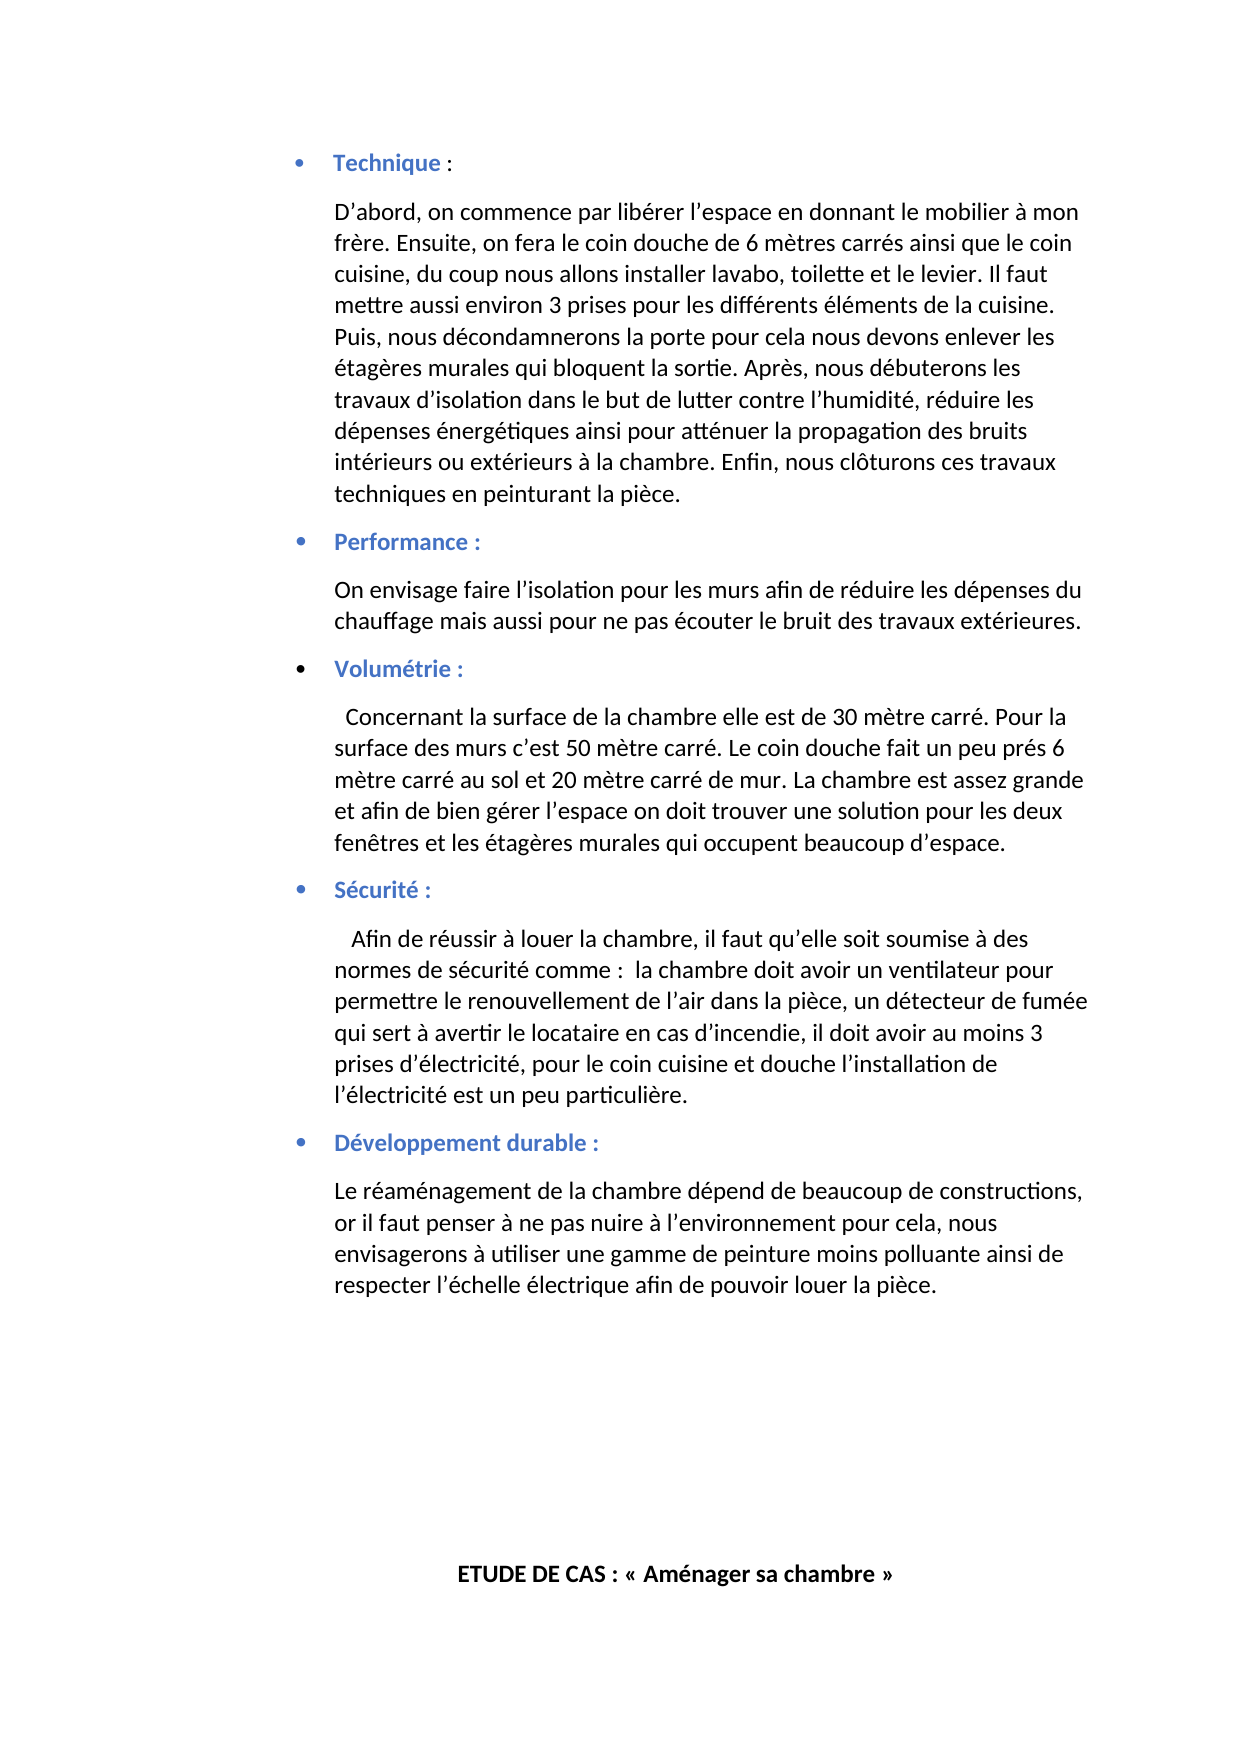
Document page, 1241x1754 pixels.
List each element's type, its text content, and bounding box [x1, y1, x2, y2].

list ETUDE DE CAS : « Aménager sa chambre » [259, 1558, 1093, 1588]
list Afin de réussir à louer la chambre, il faut qu’elle soit soumise à des normes de sécurité comme : la chambre doit avoir un ventilateur pour permettre le renouvellement de l’air dans la pièce, un détecteur de fumée qui sert à avertir le locataire en cas d’incendie, il doit avoir au moins 3 prises d’électricité, pour le coin cuisine et douche l’installation de l’électricité est un peu particulière. [334, 923, 1093, 1110]
list Performance : [297, 526, 1093, 556]
list Volumétrie : [297, 653, 1093, 684]
list D’abord, on commence par libérer l’espace en donnant le mobilier à mon frère. Ensuite, on fera le coin douche de 6 mètres carrés ainsi que le coin cuisine, du coup nous allons installer lavabo, toilette et le levier. Il faut mettre aussi environ 3 prises pour les différents éléments de la cuisine. Puis, nous décondamnerons la porte pour cela nous devons enlever les étagères murales qui bloquent la sortie. Après, nous débuterons les travaux d’isolation dans le but de lutter contre l’humidité, réduire les dépenses énergétiques ainsi pour atténuer la propagation des bruits intérieurs ou extérieurs à la chambre. Enfin, nous clôturons ces travaux techniques en peinturant la pièce. [334, 196, 1093, 508]
list Le réaménagement de la chambre dépend de beaucoup de constructions, or il faut penser à ne pas nuire à l’environnement pour cela, nous envisagerons à utiliser une gamme de peinture moins polluante ainsi de respecter l’échelle électrique afin de pouvoir louer la pièce. [334, 1176, 1093, 1300]
list Concernant la surface de la chambre elle est de 30 mètre carré. Pour la surface des murs c’est 50 mètre carré. Le coin douche fait un peu prés 6 mètre carré au sol et 20 mètre carré de mur. La chambre est assez grande et afin de bien gérer l’espace on doit trouver une solution pour les deux fenêtres et les étagères murales qui occupent beaucoup d’espace. [334, 701, 1093, 857]
list Développement durable : [297, 1127, 1093, 1158]
list Sécurité : [297, 875, 1093, 905]
list Technique : [295, 148, 1093, 178]
list On envisage faire l’isolation pour les murs afin de réduire les dépenses du chauffage mais aussi pour ne pas écouter le bruit des travaux extérieures. [334, 574, 1093, 636]
